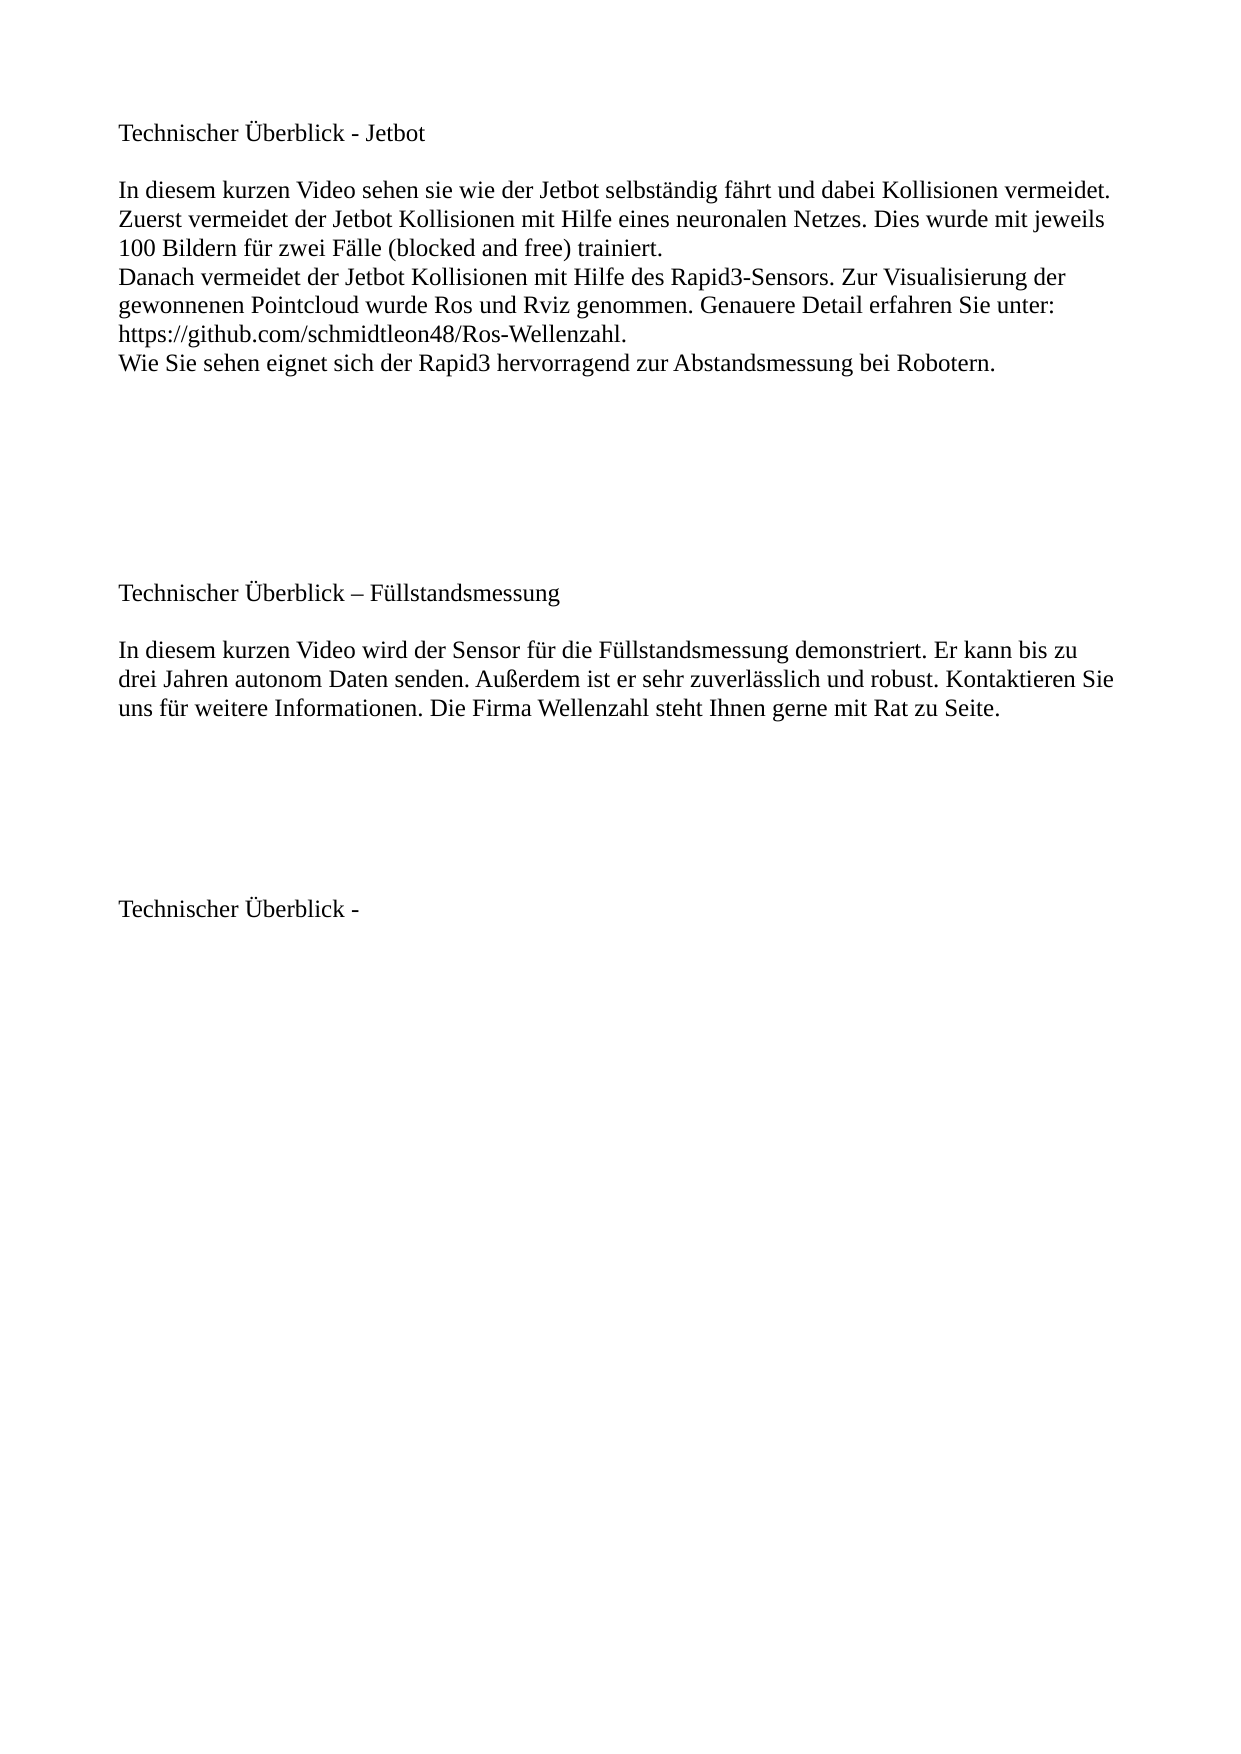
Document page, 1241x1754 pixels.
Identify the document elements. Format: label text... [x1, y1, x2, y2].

text In diesem kurzen Video wird der Sensor für die Füllstandsmessung demonstriert. Er kann bis zu drei Jahren autonom Daten senden. Außerdem ist er sehr zuverlässlich und robust. Kontaktieren Sie uns für weitere Informationen. Die Firma Wellenzahl steht Ihnen gerne mit Rat zu Seite. [118, 636, 1122, 722]
text Technischer Überblick – Füllstandsmessung [118, 578, 1122, 607]
text Wie Sie sehen eignet sich der Rapid3 hervorragend zur Abstandsmessung bei Robotern. [118, 348, 1122, 377]
text Technischer Überblick - [118, 894, 1122, 923]
text Technischer Überblick - Jetbot [118, 118, 1122, 147]
text Danach vermeidet der Jetbot Kollisionen mit Hilfe des Rapid3-Sensors. Zur Visualisierung der gewonnenen Pointcloud wurde Ros und Rviz genommen. Genauere Detail erfahren Sie unter: https://github.com/schmidtleon48/Ros-Wellenzahl. [118, 262, 1122, 348]
text In diesem kurzen Video sehen sie wie der Jetbot selbständig fährt und dabei Kollisionen vermeidet. Zuerst vermeidet der Jetbot Kollisionen mit Hilfe eines neuronalen Netzes. Dies wurde mit jeweils 100 Bildern für zwei Fälle (blocked and free) trainiert. [118, 176, 1122, 262]
